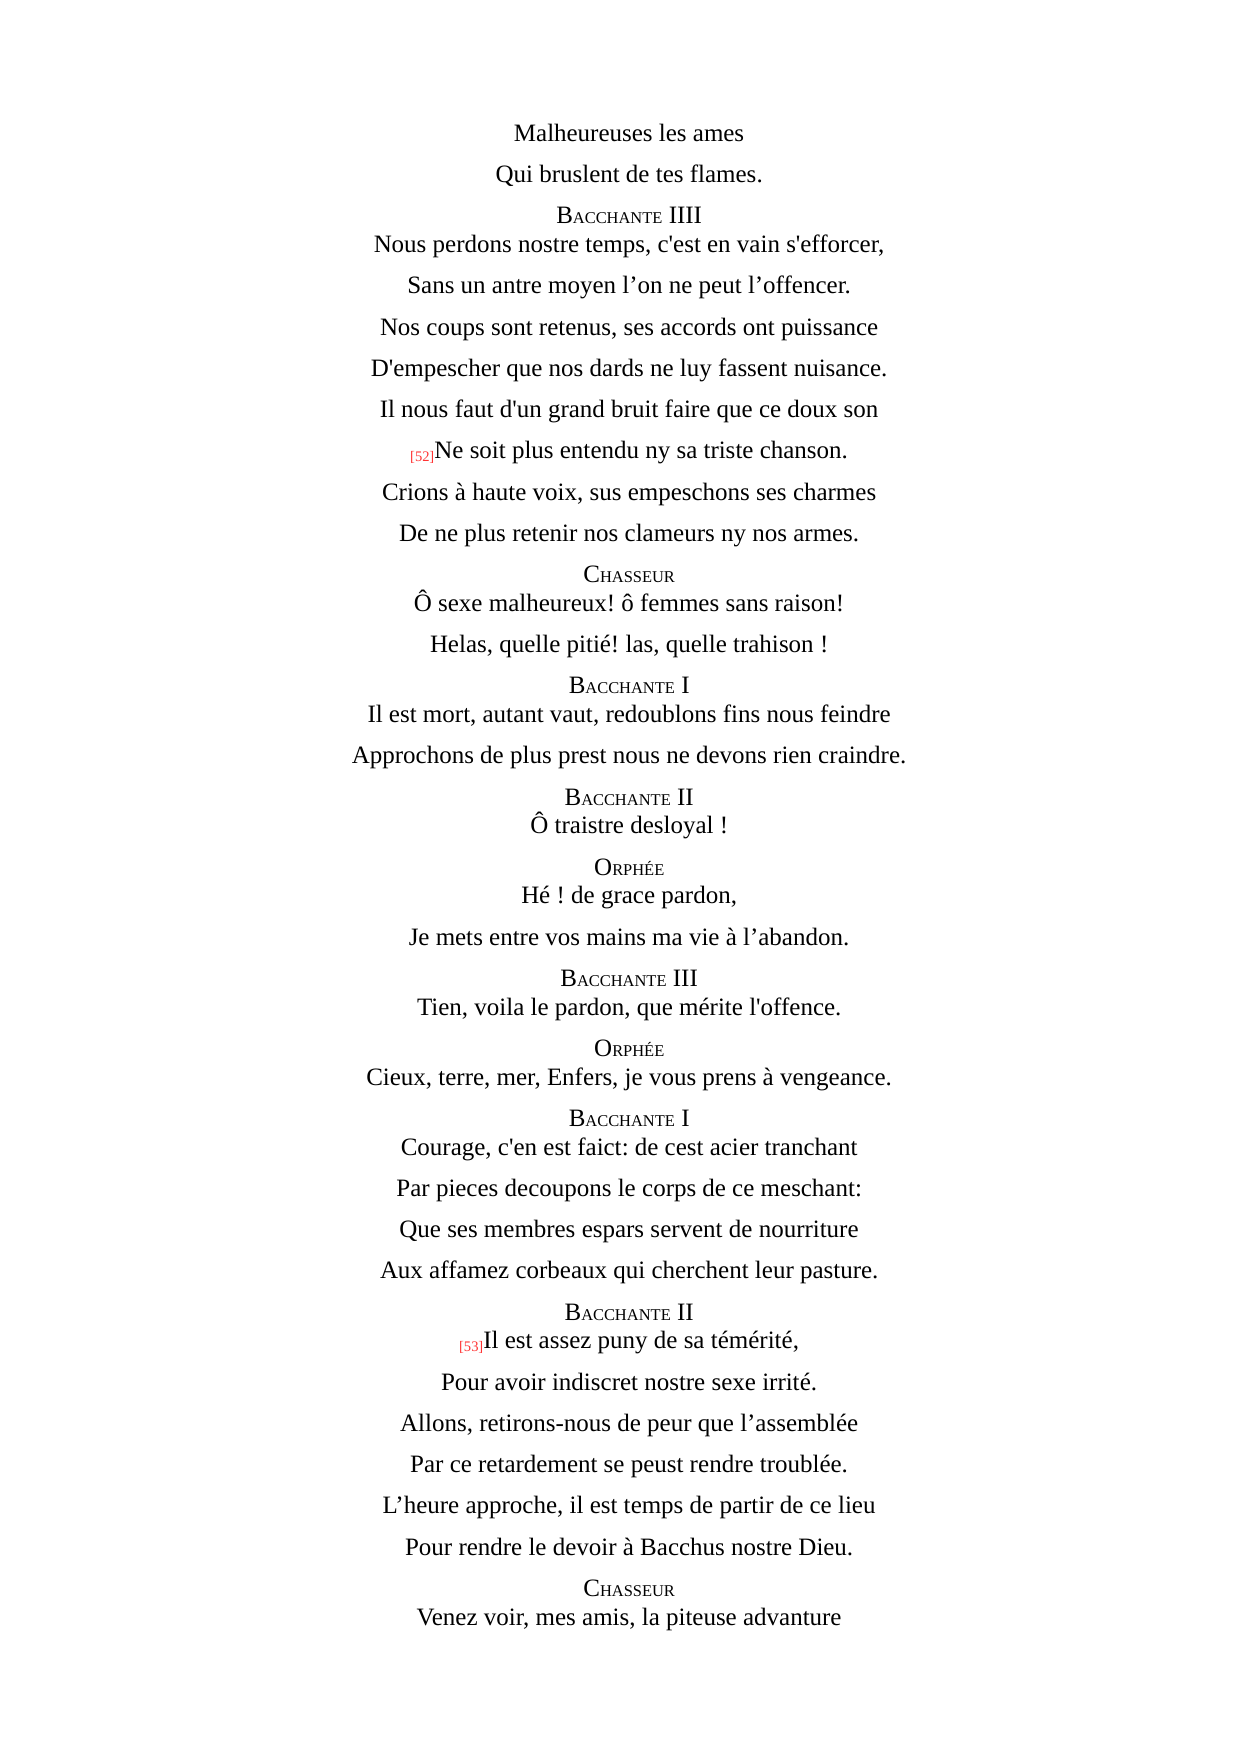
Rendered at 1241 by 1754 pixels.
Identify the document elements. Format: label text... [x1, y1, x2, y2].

text Malheureuses les ames [118, 118, 1122, 147]
text Courage, c'en est faict: de cest acier tranchant [118, 1132, 1122, 1161]
text Approchons de plus prest nous ne devons rien craindre. [118, 741, 1122, 769]
text Bacchante II [118, 1297, 1122, 1326]
text [53]Il est assez puny de sa témérité, [118, 1326, 1122, 1354]
text Sans un antre moyen l’on ne peut l’offencer. [118, 271, 1122, 299]
text Orphée [118, 1033, 1122, 1062]
text Ô traistre desloyal ! [118, 811, 1122, 839]
text Venez voir, mes amis, la piteuse advanture [118, 1602, 1122, 1631]
text [52]Ne soit plus entendu ny sa triste chanson. [118, 436, 1122, 464]
text Par ce retardement se peust rendre troublée. [118, 1449, 1122, 1478]
text D'empescher que nos dards ne luy fassent nuisance. [118, 353, 1122, 382]
text Aux affamez corbeaux qui cherchent leur pasture. [118, 1256, 1122, 1284]
text Pour avoir indiscret nostre sexe irrité. [118, 1367, 1122, 1396]
text Ô sexe malheureux! ô femmes sans raison! [118, 588, 1122, 617]
text Crions à haute voix, sus empeschons ses charmes [118, 477, 1122, 506]
text Pour rendre le devoir à Bacchus nostre Dieu. [118, 1532, 1122, 1561]
text Hé ! de grace pardon, [118, 881, 1122, 909]
text Que ses membres espars servent de nourriture [118, 1214, 1122, 1243]
text Bacchante III [118, 963, 1122, 992]
text Chasseur [118, 1573, 1122, 1602]
text Chasseur [118, 559, 1122, 588]
text Bacchante II [118, 782, 1122, 811]
text Tien, voila le pardon, que mérite l'offence. [118, 992, 1122, 1021]
text Je mets entre vos mains ma vie à l’abandon. [118, 922, 1122, 951]
text Bacchante I [118, 1103, 1122, 1132]
text Il nous faut d'un grand bruit faire que ce doux son [118, 394, 1122, 423]
text Cieux, terre, mer, Enfers, je vous prens à vengeance. [118, 1062, 1122, 1091]
text Orphée [118, 852, 1122, 881]
text Par pieces decoupons le corps de ce meschant: [118, 1173, 1122, 1202]
text Il est mort, autant vaut, redoublons fins nous feindre [118, 699, 1122, 728]
text Bacchante IIII [118, 201, 1122, 229]
text Nous perdons nostre temps, c'est en vain s'efforcer, [118, 229, 1122, 258]
text Qui bruslent de tes flames. [118, 159, 1122, 188]
text L’heure approche, il est temps de partir de ce lieu [118, 1491, 1122, 1519]
text Bacchante I [118, 671, 1122, 699]
text De ne plus retenir nos clameurs ny nos armes. [118, 518, 1122, 547]
text Nos coups sont retenus, ses accords ont puissance [118, 312, 1122, 341]
text Allons, retirons-nous de peur que l’assemblée [118, 1408, 1122, 1437]
text Helas, quelle pitié! las, quelle trahison ! [118, 629, 1122, 658]
